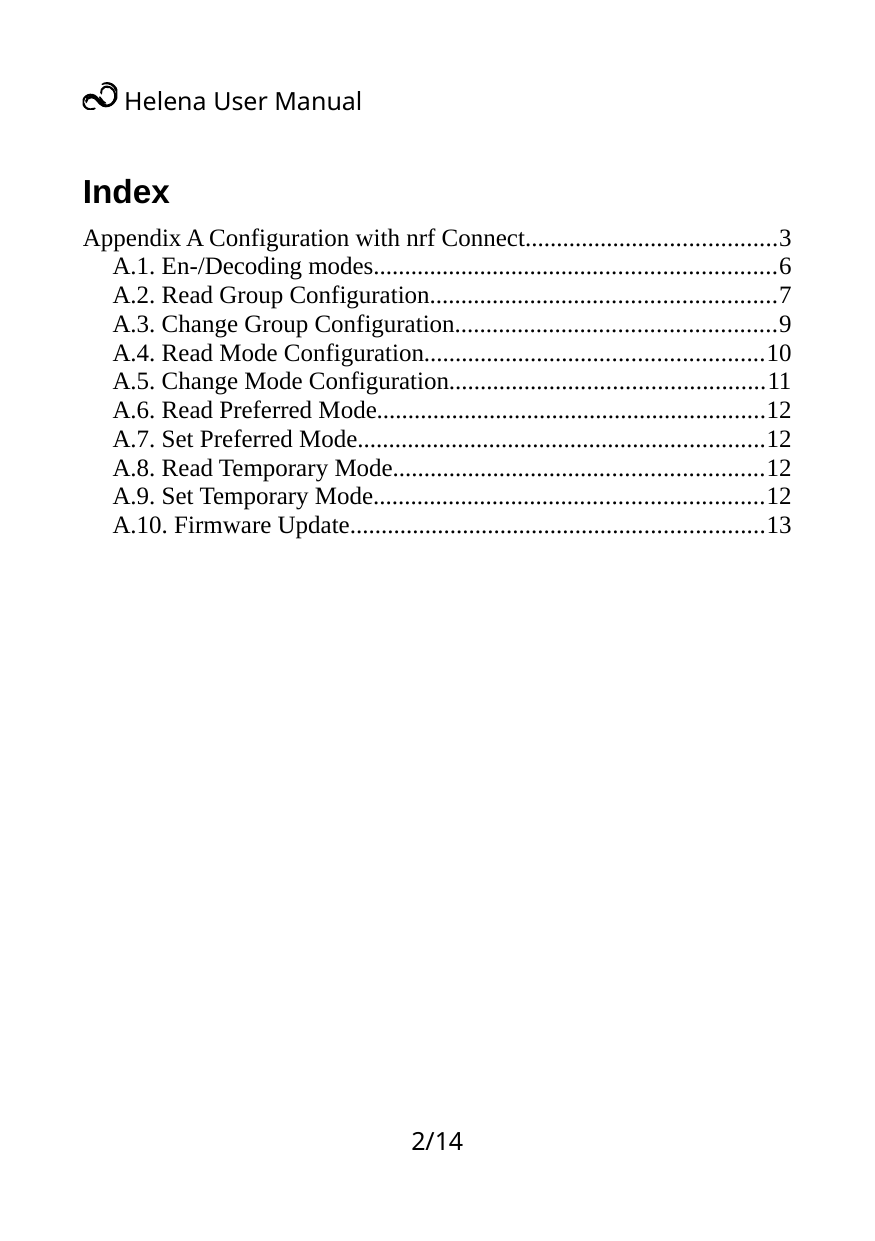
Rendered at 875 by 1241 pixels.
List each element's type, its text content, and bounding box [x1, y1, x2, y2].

text A.2. Read Group Configuration 7 [112, 280, 791, 309]
text A.10. Firmware Update 13 [112, 510, 791, 539]
text A.3. Change Group Configuration 9 [112, 309, 791, 338]
text A.7. Set Preferred Mode 12 [112, 424, 791, 453]
text A.1. En-/Decoding modes 6 [112, 251, 791, 280]
text Appendix A Configuration with nrf Connect 3 [83, 223, 791, 251]
text A.6. Read Preferred Mode 12 [112, 395, 791, 424]
text A.8. Read Temporary Mode 12 [112, 453, 791, 481]
text A.9. Set Temporary Mode 12 [112, 481, 791, 510]
text A.5. Change Mode Configuration 11 [112, 366, 791, 395]
text A.4. Read Mode Configuration 10 [112, 338, 791, 366]
subtitle Index [83, 172, 791, 210]
